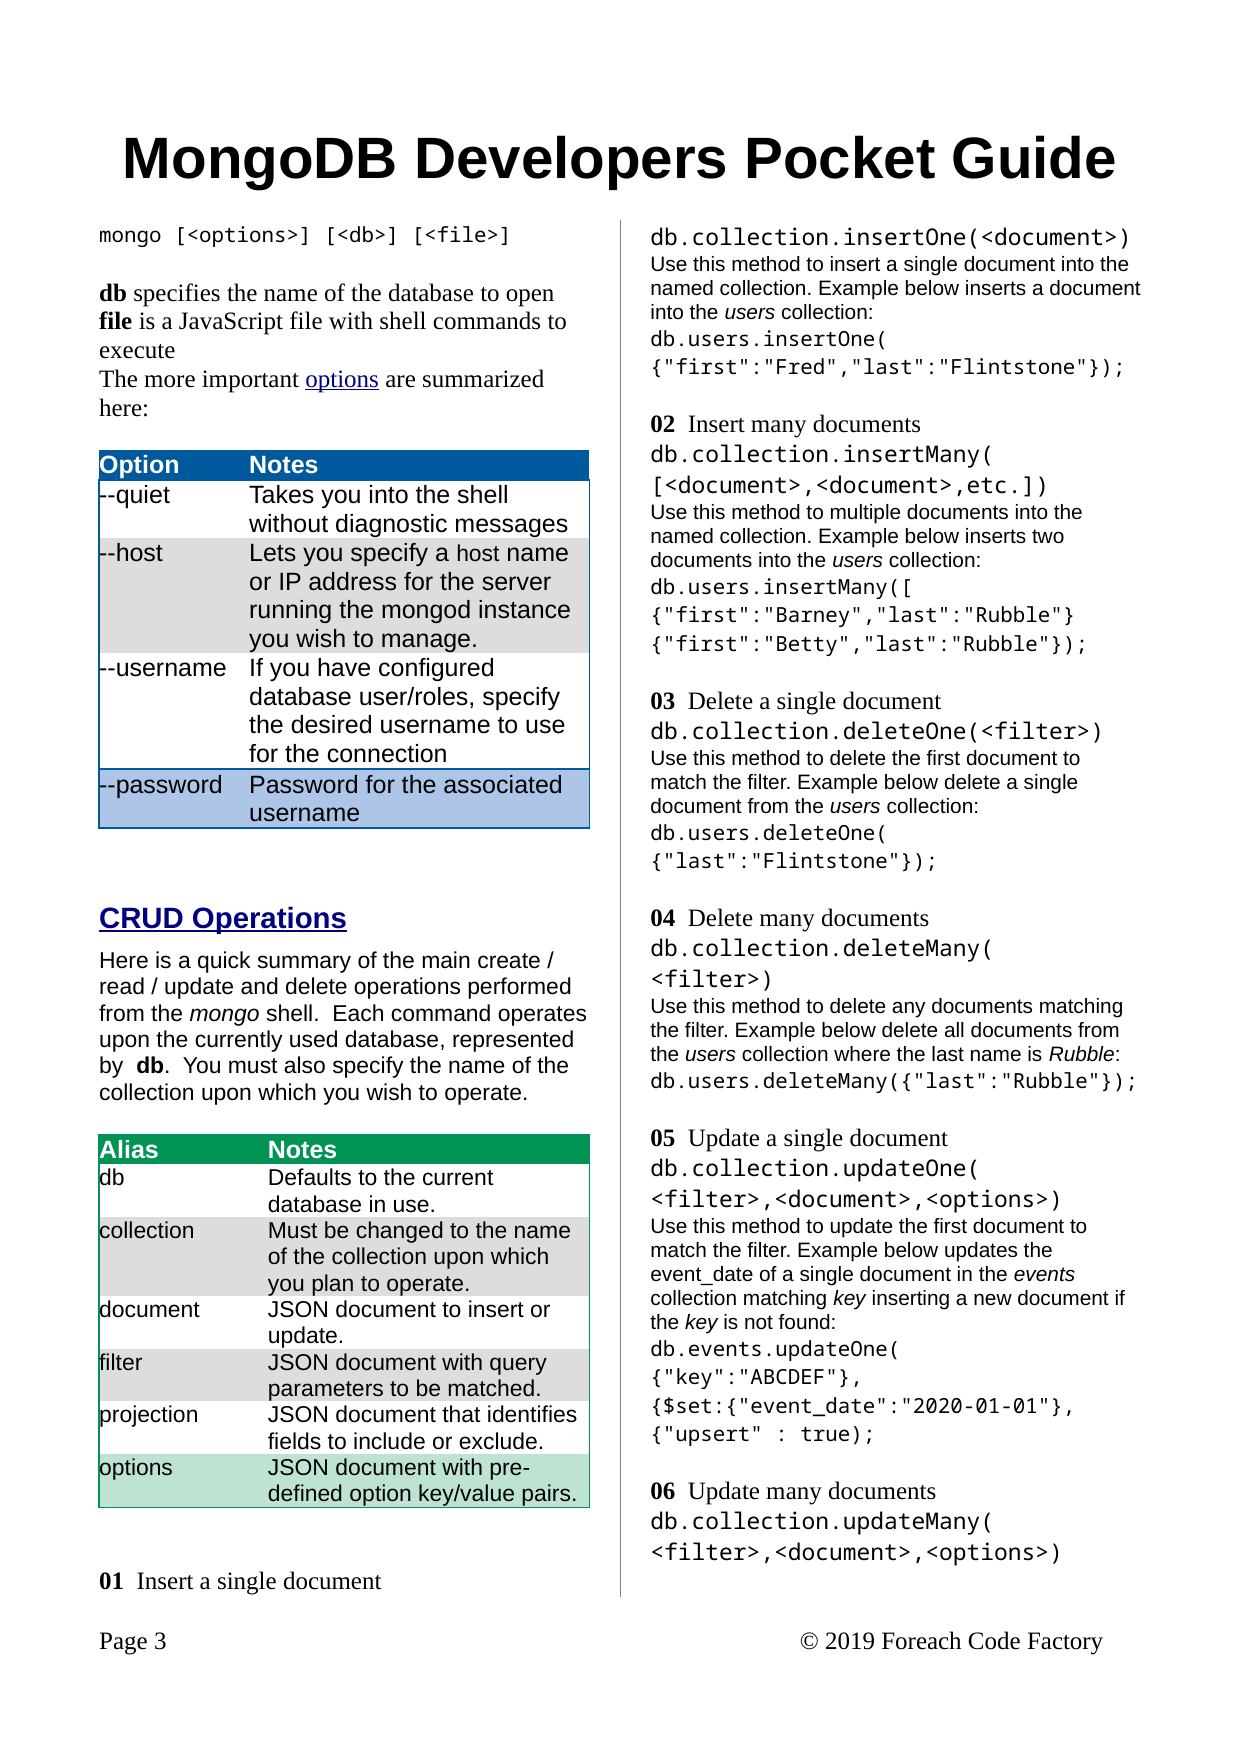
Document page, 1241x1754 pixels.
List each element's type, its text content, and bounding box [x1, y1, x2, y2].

table_cell collection [100, 1217, 268, 1296]
text 04 Delete many documents [650, 903, 1142, 932]
table_cell --password [100, 770, 249, 827]
text db.collection.insertOne(<document>) [650, 221, 1142, 252]
table_header Notes [249, 450, 589, 479]
table_header Notes [268, 1136, 589, 1164]
table_cell document [100, 1296, 268, 1349]
text Use this method to insert a single document into the named collection. Example below inserts a document into the users collection: [650, 252, 1142, 324]
text 06 Update many documents [650, 1476, 1142, 1505]
text 05 Update a single document [650, 1123, 1142, 1152]
text db specifies the name of the database to open [99, 278, 590, 306]
text db.users.insertMany([ {"first":"Barney","last":"Rubble"} [650, 572, 1142, 629]
text db.collection.insertMany( [<document>,<document>,etc.]) [650, 438, 1142, 500]
table_header Alias [100, 1136, 268, 1164]
text db.collection.deleteMany( <filter>) [650, 932, 1142, 994]
table_cell options [100, 1454, 268, 1507]
text The more important options are summarized here: [99, 364, 590, 421]
table_cell --host [100, 538, 249, 653]
table_cell JSON document with pre-defined option key/value pairs. [268, 1454, 589, 1507]
text db.collection.updateMany( <filter>,<document>,<options>) [650, 1505, 1142, 1567]
text db.users.deleteOne( {"last":"Flintstone"}); [650, 818, 1142, 874]
text db.users.insertOne( {"first":"Fred","last":"Flintstone"}); [650, 324, 1142, 381]
text Use this method to delete any documents matching the filter. Example below delete all documents from the users collection where the last name is Rubble: [650, 994, 1142, 1066]
text {"first":"Betty","last":"Rubble"}); [650, 629, 1142, 657]
text Use this method to delete the first document to match the filter. Example below delete a single document from the users collection: [650, 746, 1142, 818]
table_cell JSON document to insert or update. [268, 1296, 589, 1349]
text 03 Delete a single document [650, 686, 1142, 714]
table_cell --quiet [100, 481, 249, 538]
subtitle CRUD Operations [99, 901, 590, 934]
table_cell filter [100, 1349, 268, 1401]
text db.collection.updateOne( <filter>,<document>,<options>) [650, 1152, 1142, 1214]
table_cell Password for the associated username [249, 770, 589, 827]
text Here is a quick summary of the main create / read / update and delete operations performed from the mongo shell. Each command operates upon the currently used database, represented by db. You must also specify the name of the collection upon which you wish to operate. [99, 947, 590, 1105]
table_cell JSON document with query parameters to be matched. [268, 1349, 589, 1401]
table_cell projection [100, 1401, 268, 1454]
text mongo [<options>] [<db>] [<file>] [99, 221, 590, 249]
table_cell Defaults to the current database in use. [268, 1164, 589, 1217]
table_cell If you have configured database user/roles, specify the desired username to use for the connection [249, 653, 589, 768]
table_cell Must be changed to the name of the collection upon which you plan to operate. [268, 1217, 589, 1296]
table_cell JSON document that identifies fields to include or exclude. [268, 1401, 589, 1454]
table_cell db [100, 1164, 268, 1217]
text file is a JavaScript file with shell commands to execute [99, 306, 590, 364]
table_cell Lets you specify a host name or IP address for the server running the mongod instance you wish to manage. [249, 538, 589, 653]
table_header Option [99, 450, 249, 479]
text Use this method to update the first document to match the filter. Example below updates the event_date of a single document in the events collection matching key inserting a new document if the key is not found: [650, 1214, 1142, 1334]
text 02 Insert many documents [650, 409, 1142, 438]
text db.events.updateOne( {"key":"ABCDEF"}, {$set:{"event_date":"2020-01-01"}, [650, 1334, 1142, 1419]
table_cell --username [100, 653, 249, 768]
text Use this method to multiple documents into the named collection. Example below inserts two documents into the users collection: [650, 500, 1142, 572]
table_cell Takes you into the shell without diagnostic messages [249, 481, 589, 538]
text {"upsert" : true); [650, 1419, 1142, 1448]
text db.users.deleteMany({"last":"Rubble"}); [650, 1066, 1142, 1094]
text 01 Insert a single document [99, 1537, 590, 1594]
text db.collection.deleteOne(<filter>) [650, 714, 1142, 746]
